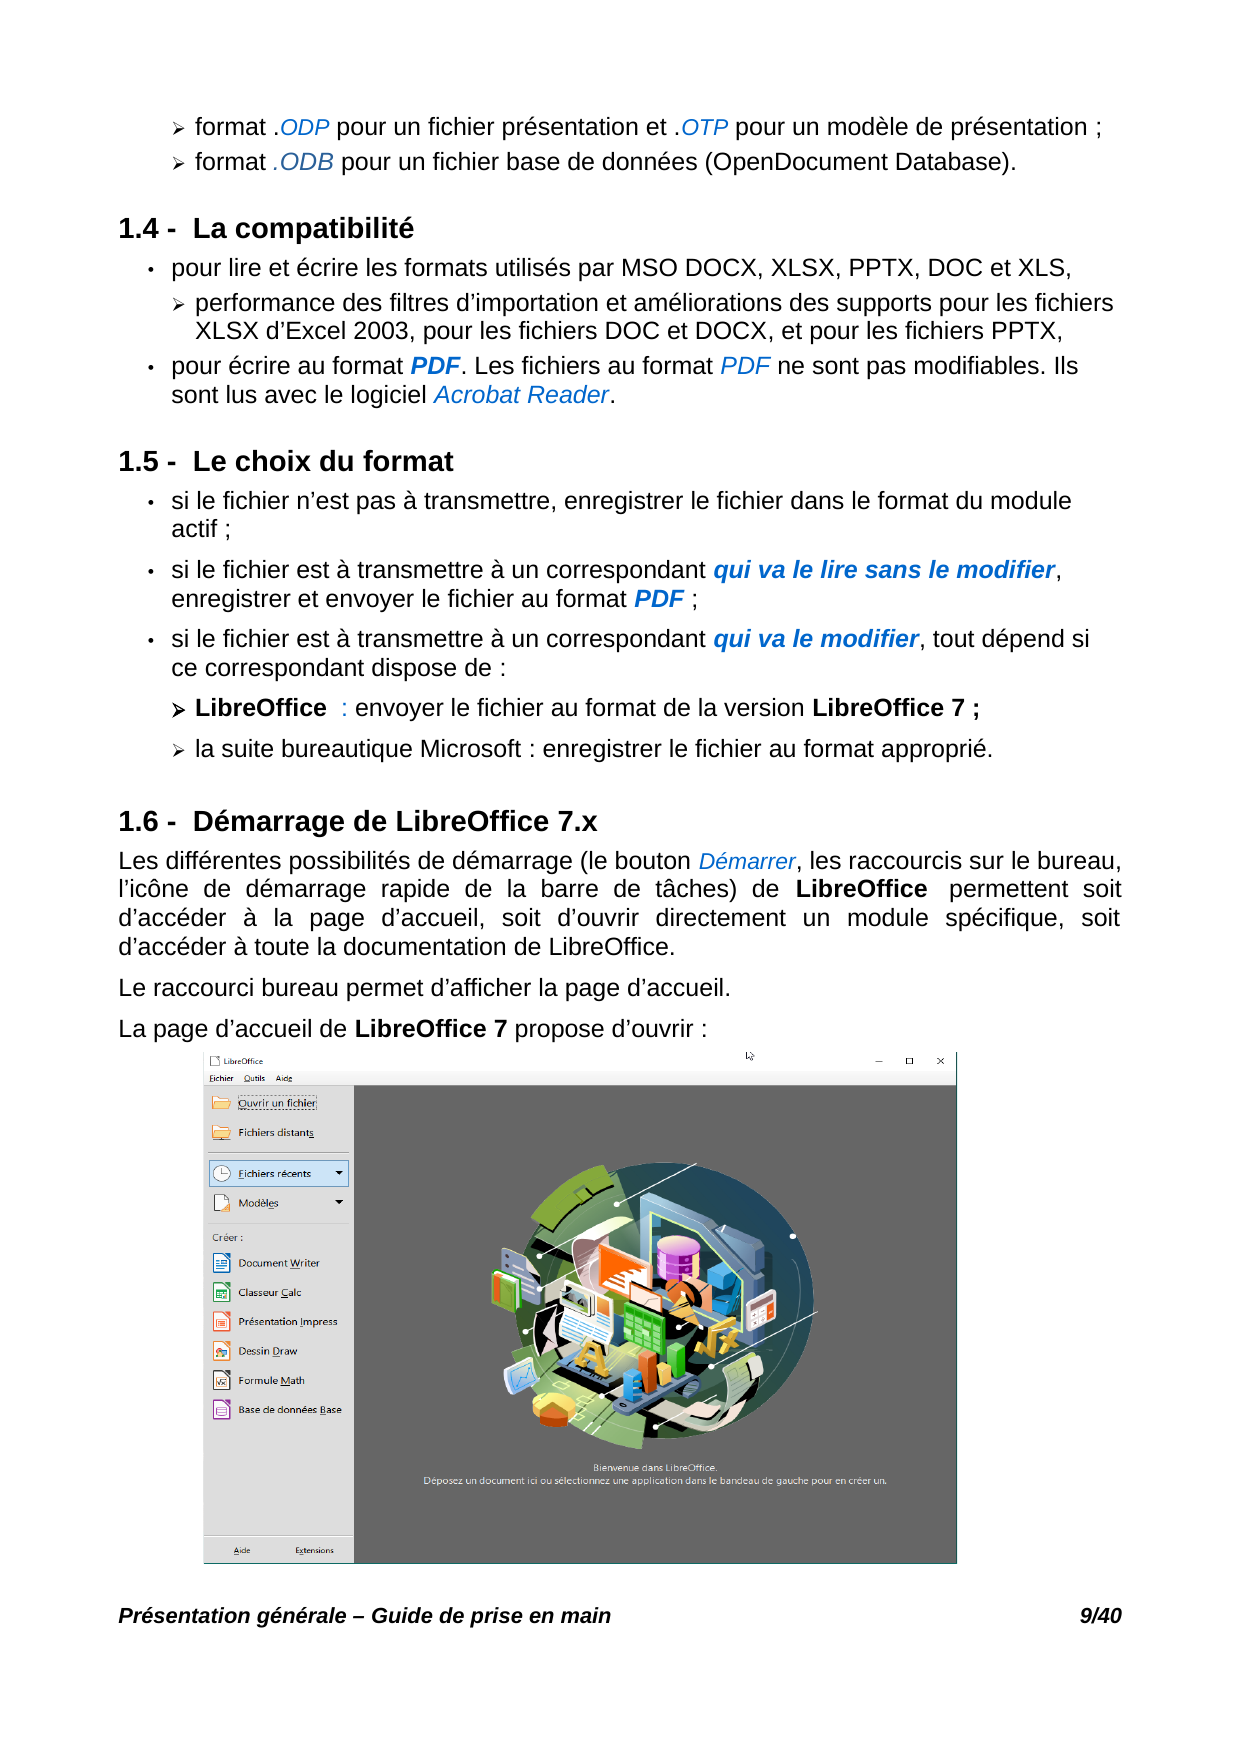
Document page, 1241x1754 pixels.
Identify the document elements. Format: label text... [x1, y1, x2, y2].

list la suite bureautique Microsoft : enregistrer le fichier au format approprié. [171, 734, 1122, 763]
list format .ODB pour un fichier base de données (OpenDocument Database). [171, 147, 1122, 176]
list performance des filtres d’importation et améliorations des supports pour les fichiers XLSX d’Excel 2003, pour les fichiers DOC et DOCX, et pour les fichiers PPTX, [171, 287, 1122, 345]
text Les différentes possibilités de démarrage (le bouton Démarrer, les raccourcis sur le bureau, l’icône de démarrage rapide de la barre de tâches) de LibreOffice permettent soit d’accéder à la page d’accueil, soit d’ouvrir directement un module spécifique, soit d’accéder à toute la documentation de LibreOffice. [118, 846, 1122, 961]
picture [203, 1052, 958, 1564]
list si le fichier est à transmettre à un correspondant qui va le modifier, tout dépend si ce correspondant dispose de : [148, 624, 1122, 682]
list LibreOffice : envoyer le fichier au format de la version LibreOffice 7 ; [171, 693, 1122, 722]
text La page d’accueil de LibreOffice 7 propose d’ouvrir : [118, 1014, 1105, 1043]
list pour lire et écrire les formats utilisés par MSO DOCX, XLSX, PPTX, DOC et XLS, [148, 253, 1122, 282]
subtitle La compatibilité [118, 211, 1122, 244]
list pour écrire au format PDF. Les fichiers au format PDF ne sont pas modifiables. Ils sont lus avec le logiciel Acrobat Reader. [148, 351, 1122, 408]
list si le fichier n’est pas à transmettre, enregistrer le fichier dans le format du module actif ; [148, 486, 1122, 543]
list format .ODP pour un fichier présentation et .OTP pour un modèle de présentation ; [171, 112, 1122, 141]
subtitle Le choix du format [118, 444, 1122, 477]
subtitle Démarrage de LibreOffice 7.x [118, 804, 1122, 837]
text Le raccourci bureau permet d’afficher la page d’accueil. [118, 973, 1122, 1002]
list si le fichier est à transmettre à un correspondant qui va le lire sans le modifier, enregistrer et envoyer le fichier au format PDF ; [148, 555, 1122, 612]
